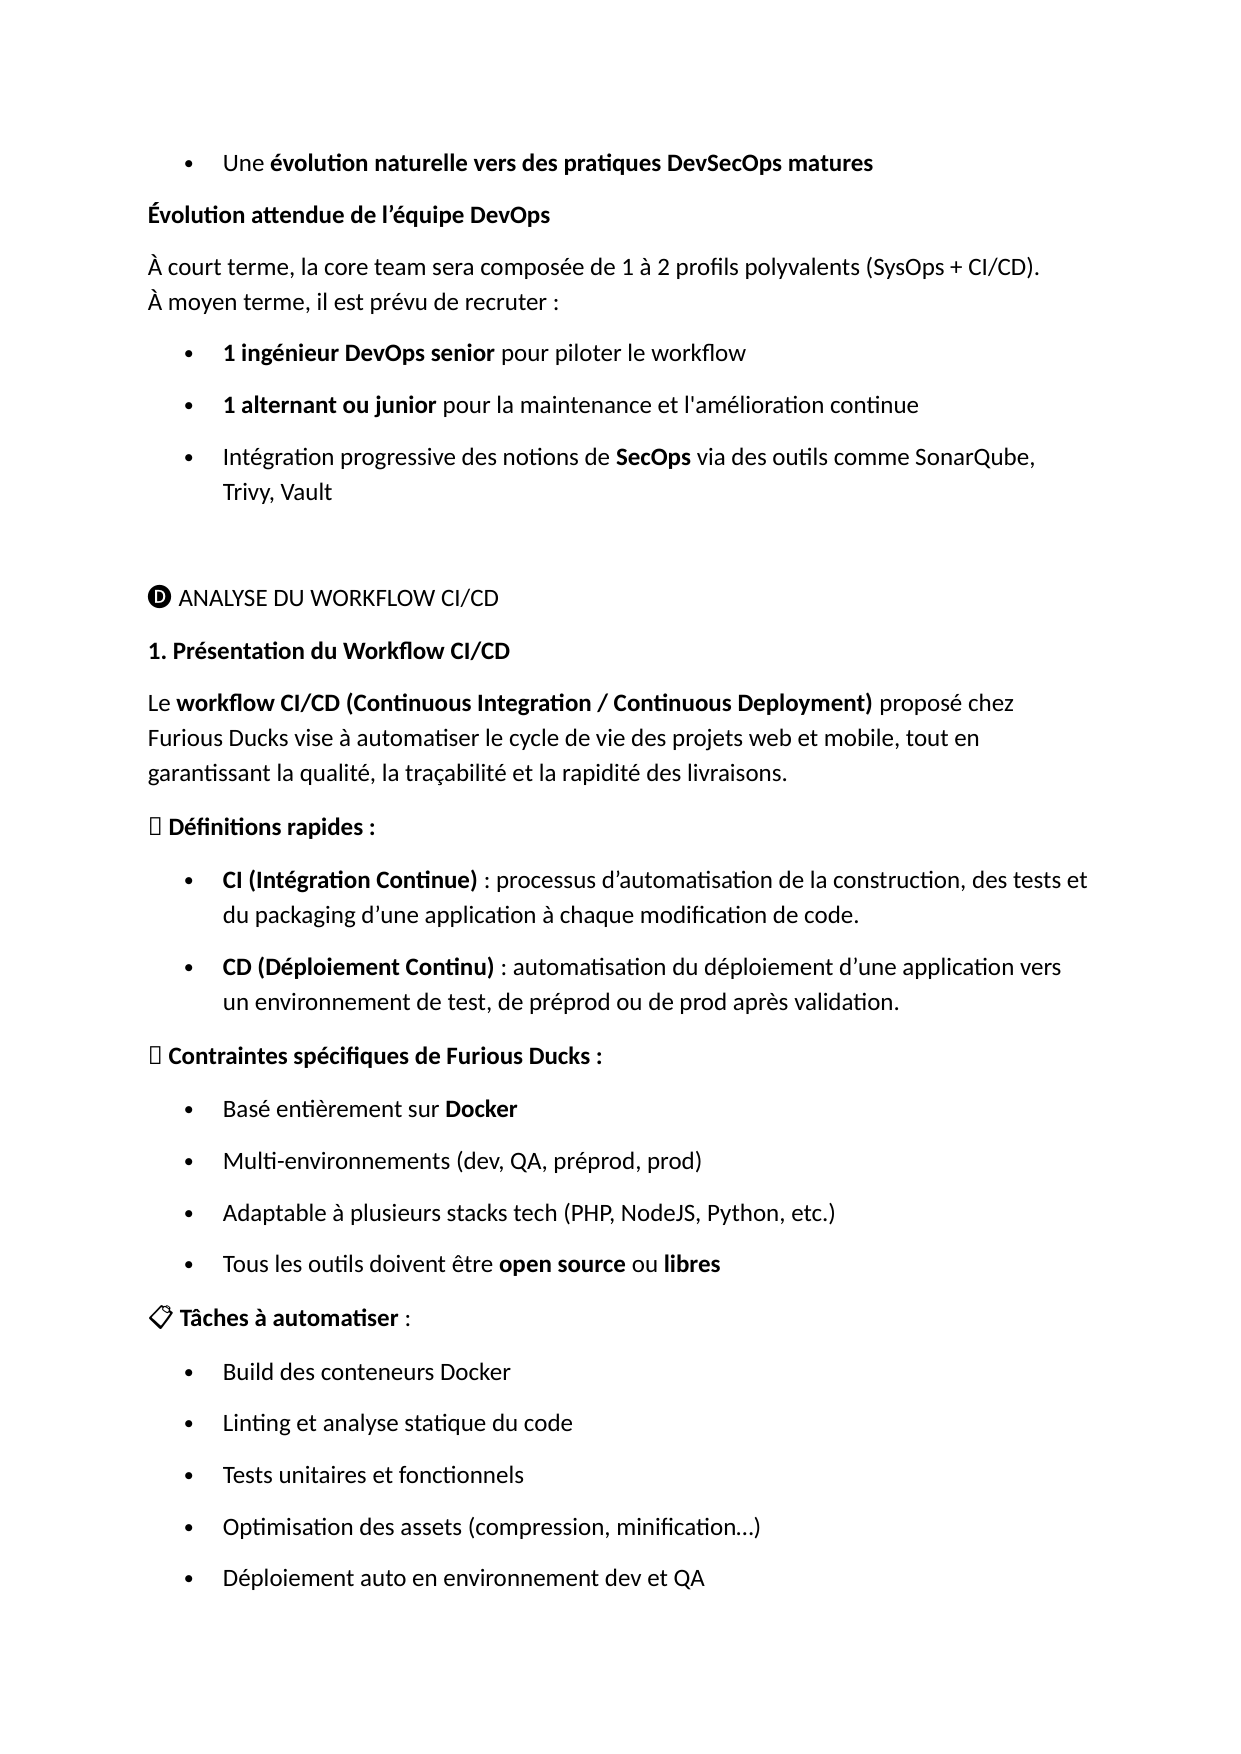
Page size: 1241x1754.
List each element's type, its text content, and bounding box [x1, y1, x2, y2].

text 🔁 Définitions rapides : [148, 808, 1093, 842]
list Build des conteneurs Docker [185, 1356, 1093, 1386]
list Une évolution naturelle vers des pratiques DevSecOps matures [185, 148, 1093, 178]
text 1. Présentation du Workflow CI/CD [148, 635, 1093, 666]
text 🅓 ANALYSE DU WORKFLOW CI/CD [148, 579, 1093, 613]
list 1 ingénieur DevOps senior pour piloter le workflow [185, 338, 1093, 368]
list Basé entièrement sur Docker [185, 1093, 1093, 1124]
list CI (Intégration Continue) : processus d’automatisation de la construction, des tests et du packaging d’une application à chaque modification de code. [185, 864, 1093, 930]
list Tous les outils doivent être open source ou libres [185, 1248, 1093, 1279]
list Optimisation des assets (compression, minification…) [185, 1511, 1093, 1541]
text Évolution attendue de l’équipe DevOps [148, 199, 1093, 230]
list Adaptable à plusieurs stacks tech (PHP, NodeJS, Python, etc.) [185, 1197, 1093, 1227]
list Déploiement auto en environnement dev et QA [185, 1563, 1093, 1593]
list 1 alternant ou junior pour la maintenance et l'amélioration continue [185, 389, 1093, 420]
text 📋 Tâches à automatiser : [148, 1300, 1093, 1334]
text Le workflow CI/CD (Continuous Integration / Continuous Deployment) proposé chez Furious Ducks vise à automatiser le cycle de vie des projets web et mobile, tout en garantissant la qualité, la traçabilité et la rapidité des livraisons. [148, 687, 1093, 787]
text À court terme, la core team sera composée de 1 à 2 profils polyvalents (SysOps + CI/CD). À moyen terme, il est prévu de recruter : [148, 251, 1093, 316]
list Intégration progressive des notions de SecOps via des outils comme SonarQube, Trivy, Vault [185, 441, 1093, 506]
list Multi-environnements (dev, QA, préprod, prod) [185, 1145, 1093, 1176]
list Tests unitaires et fonctionnels [185, 1459, 1093, 1490]
text 🔧 Contraintes spécifiques de Furious Ducks : [148, 1038, 1093, 1072]
list CD (Déploiement Continu) : automatisation du déploiement d’une application vers un environnement de test, de préprod ou de prod après validation. [185, 951, 1093, 1016]
list Linting et analyse statique du code [185, 1408, 1093, 1438]
